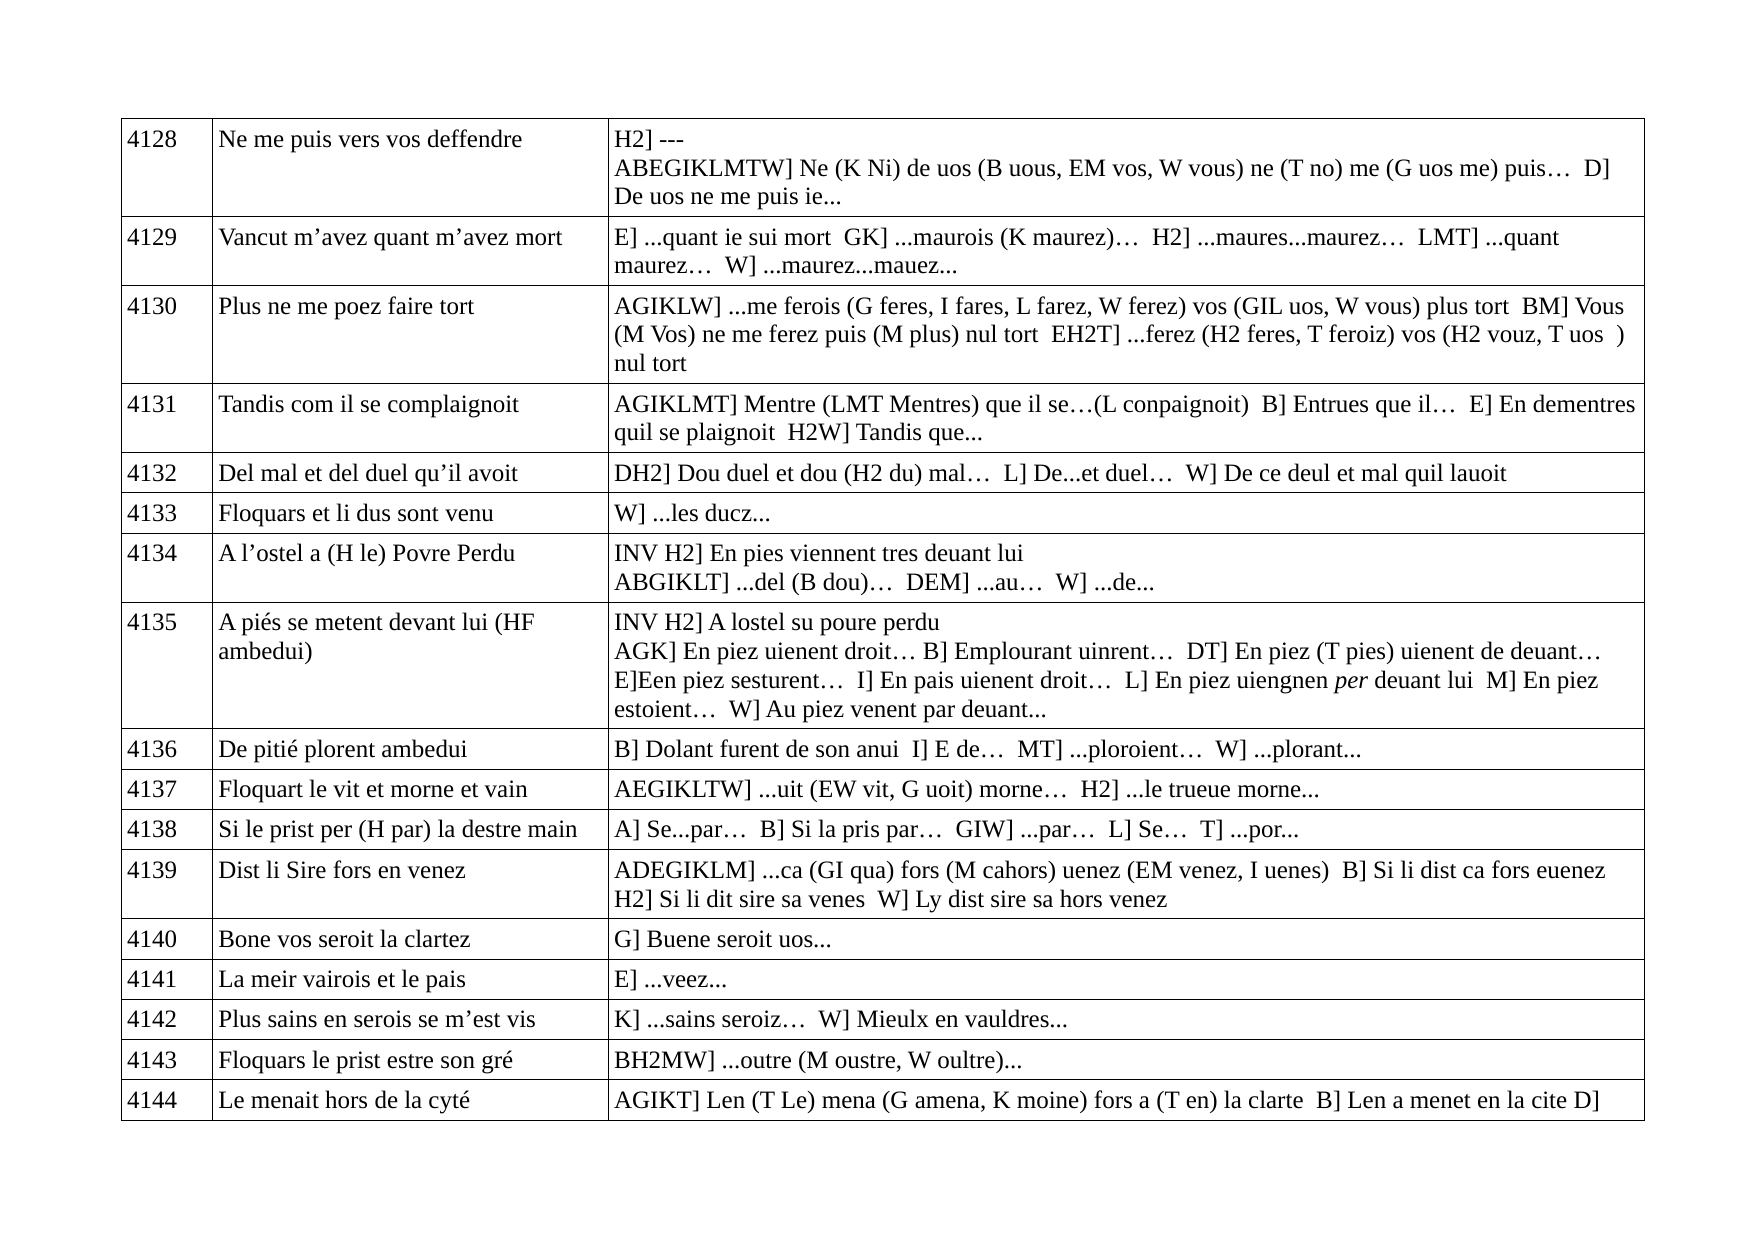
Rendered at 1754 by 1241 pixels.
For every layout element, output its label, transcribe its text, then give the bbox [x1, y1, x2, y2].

table_cell 4142 [122, 1000, 212, 1039]
table_cell G] Buene seroit uos... [609, 919, 1644, 958]
table_cell 4132 [122, 453, 212, 492]
table_cell Vancut m’avez quant m’avez mort [213, 217, 608, 285]
table_cell AGIKLMT] Mentre (LMT Mentres) que il se…(L conpaignoit) B] Entrues que il… E] En dementres quil se plaignoit H2W] Tandis que... [609, 384, 1644, 452]
table_cell B] Dolant furent de son anui I] E de… MT] ...ploroient… W] ...plorant... [609, 729, 1644, 768]
table_cell H2] --- ABEGIKLMTW] Ne (K Ni) de uos (B uous, EM vos, W vous) ne (T no) me (G uos me) puis… D] De uos ne me puis ie... [609, 119, 1644, 216]
table_cell La meir vairois et le pais [213, 960, 608, 999]
table_cell AGIKT] Len (T Le) mena (G amena, K moine) fors a (T en) la clarte B] Len a menet en la cite D] [609, 1080, 1644, 1120]
table_cell De pitié plorent ambedui [213, 729, 608, 768]
table_cell ADEGIKLM] ...ca (GI qua) fors (M cahors) uenez (EM venez, I uenes) B] Si li dist ca fors euenez H2] Si li dit sire sa venes W] Ly dist sire sa hors venez [609, 850, 1644, 918]
table_cell 4133 [122, 493, 212, 532]
table_cell Floquars le prist estre son gré [213, 1040, 608, 1079]
table_cell Tandis com il se complaignoit [213, 384, 608, 452]
table_cell 4144 [122, 1080, 212, 1120]
table_cell K] ...sains seroiz… W] Mieulx en vauldres... [609, 1000, 1644, 1039]
table_cell 4140 [122, 919, 212, 958]
table_cell 4141 [122, 960, 212, 999]
table_cell BH2MW] ...outre (M oustre, W oultre)... [609, 1040, 1644, 1079]
table_cell Le menait hors de la cyté [213, 1080, 608, 1120]
table_cell 4129 [122, 217, 212, 285]
table_cell Floquart le vit et morne et vain [213, 770, 608, 809]
table_cell AEGIKLTW] ...uit (EW vit, G uoit) morne… H2] ...le trueue morne... [609, 770, 1644, 809]
table_cell E] ...veez... [609, 960, 1644, 999]
table_cell Del mal et del duel qu’il avoit [213, 453, 608, 492]
table_cell 4131 [122, 384, 212, 452]
table_cell E] ...quant ie sui mort GK] ...maurois (K maurez)… H2] ...maures...maurez… LMT] ...quant maurez… W] ...maurez...mauez... [609, 217, 1644, 285]
table_cell Plus ne me poez faire tort [213, 286, 608, 383]
table_cell INV H2] A lostel su poure perdu AGK] En piez uienent droit… B] Emplourant uinrent… DT] En piez (T pies) uienent de deuant… E]Een piez sesturent… I] En pais uienent droit… L] En piez uiengnen per deuant lui M] En piez estoient… W] Au piez venent par deuant... [609, 603, 1644, 728]
table_cell 4143 [122, 1040, 212, 1079]
table_cell A piés se metent devant lui (HF ambedui) [213, 603, 608, 728]
table_cell A l’ostel a (H le) Povre Perdu [213, 534, 608, 602]
table_cell Si le prist per (H par) la destre main [213, 810, 608, 849]
table_cell Floquars et li dus sont venu [213, 493, 608, 532]
table_cell 4135 [122, 603, 212, 728]
table_cell Plus sains en serois se m’est vis [213, 1000, 608, 1039]
table_cell Dist li Sire fors en venez [213, 850, 608, 918]
table_cell DH2] Dou duel et dou (H2 du) mal… L] De...et duel… W] De ce deul et mal quil lauoit [609, 453, 1644, 492]
table_cell INV H2] En pies viennent tres deuant lui ABGIKLT] ...del (B dou)… DEM] ...au… W] ...de... [609, 534, 1644, 602]
table_cell A] Se...par… B] Si la pris par… GIW] ...par… L] Se… T] ...por... [609, 810, 1644, 849]
table_cell 4139 [122, 850, 212, 918]
table_cell 4134 [122, 534, 212, 602]
table_cell 4138 [122, 810, 212, 849]
table_cell 4130 [122, 286, 212, 383]
table_cell W] ...les ducz... [609, 493, 1644, 532]
table_cell 4128 [122, 119, 212, 216]
table_cell Ne me puis vers vos deffendre [213, 119, 608, 216]
table_cell AGIKLW] ...me ferois (G feres, I fares, L farez, W ferez) vos (GIL uos, W vous) plus tort BM] Vous (M Vos) ne me ferez puis (M plus) nul tort EH2T] ...ferez (H2 feres, T feroiz) vos (H2 vouz, T uos ) nul tort [609, 286, 1644, 383]
table_cell 4136 [122, 729, 212, 768]
table_cell 4137 [122, 770, 212, 809]
table_cell Bone vos seroit la clartez [213, 919, 608, 958]
